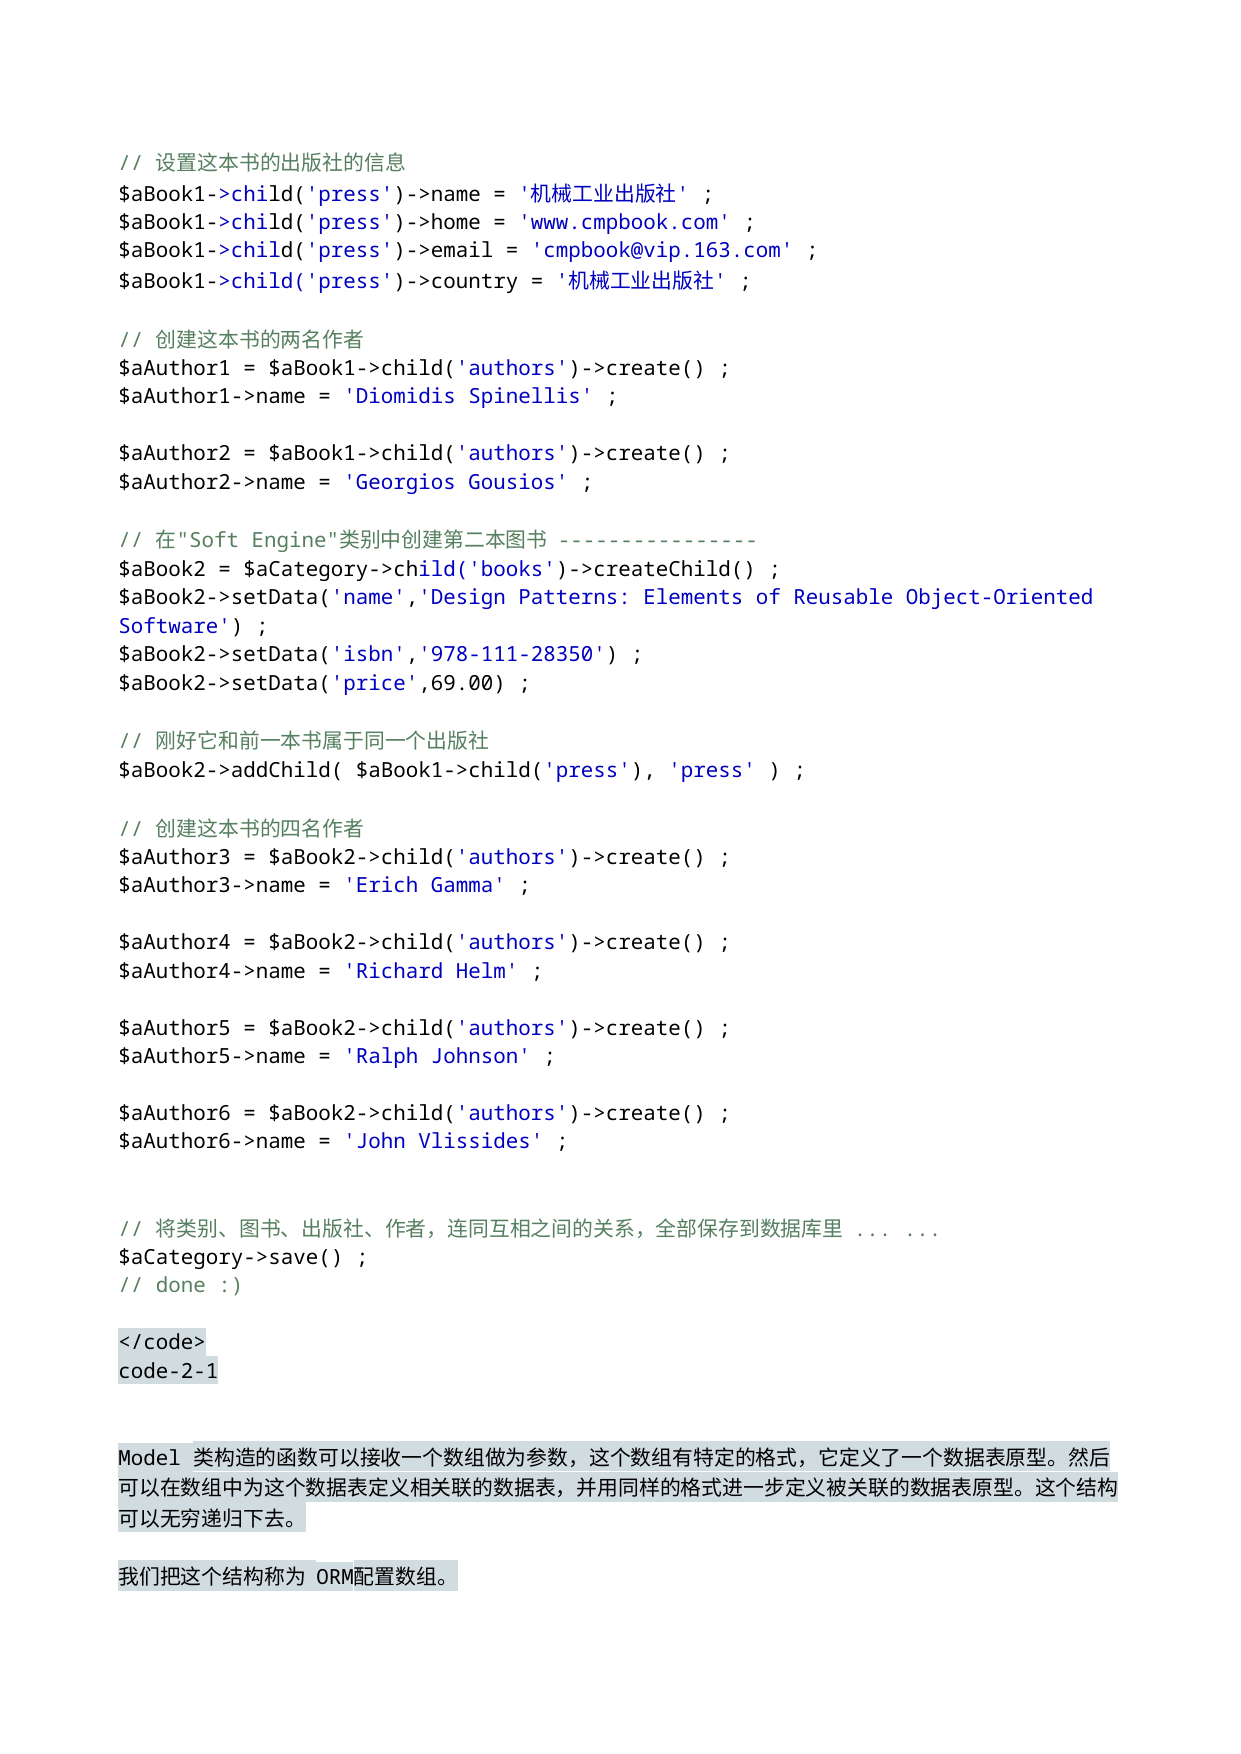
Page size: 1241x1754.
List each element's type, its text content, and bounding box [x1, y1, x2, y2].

text $aAuthor2->name = 'Georgios Gousios' ; [118, 467, 1122, 495]
text $aCategory->save() ; [118, 1242, 1122, 1271]
text // 在"Soft Engine"类别中创建第二本图书 ---------------- [118, 524, 1122, 554]
text $aAuthor6->name = 'John Vlissides' ; [118, 1127, 1122, 1155]
text // 创建这本书的两名作者 [118, 323, 1122, 353]
text $aAuthor3->name = 'Erich Gamma' ; [118, 871, 1122, 899]
text 我们把这个结构称为 ORM配置数组。 [118, 1560, 1122, 1591]
text $aBook2 = $aCategory->child('books')->createChild() ; [118, 554, 1122, 582]
text $aAuthor4->name = 'Richard Helm' ; [118, 956, 1122, 984]
text $aBook1->child('press')->home = 'www.cmpbook.com' ; [118, 207, 1122, 236]
text Model 类构造的函数可以接收一个数组做为参数，这个数组有特定的格式，它定义了一个数据表原型。然后可以在数组中为这个数据表定义相关联的数据表，并用同样的格式进一步定义被关联的数据表原型。这个结构可以无穷递归下去。 [118, 1441, 1122, 1532]
text // done :) [118, 1271, 1122, 1299]
text $aBook2->setData('name','Design Patterns: Elements of Reusable Object-Oriented Software') ; [118, 582, 1122, 639]
text // 创建这本书的四名作者 [118, 812, 1122, 842]
text $aBook1->child('press')->email = 'cmpbook@vip.163.com' ; [118, 236, 1122, 264]
text $aAuthor1->name = 'Diomidis Spinellis' ; [118, 382, 1122, 410]
text $aAuthor5->name = 'Ralph Johnson' ; [118, 1041, 1122, 1070]
text $aAuthor1 = $aBook1->child('authors')->create() ; [118, 353, 1122, 382]
text $aBook2->setData('price',69.00) ; [118, 668, 1122, 696]
text $aBook2->setData('isbn','978-111-28350') ; [118, 639, 1122, 668]
text $aAuthor3 = $aBook2->child('authors')->create() ; [118, 842, 1122, 871]
text // 将类别、图书、出版社、作者，连同互相之间的关系，全部保存到数据库里 ... ... [118, 1212, 1122, 1242]
text $aAuthor5 = $aBook2->child('authors')->create() ; [118, 1013, 1122, 1041]
text // 刚好它和前一本书属于同一个出版社 [118, 725, 1122, 755]
text $aBook1->child('press')->country = '机械工业出版社' ; [118, 264, 1122, 294]
text $aBook2->addChild( $aBook1->child('press'), 'press' ) ; [118, 755, 1122, 783]
text code-2-1 [118, 1356, 1122, 1384]
text </code> [118, 1327, 1122, 1356]
text $aAuthor6 = $aBook2->child('authors')->create() ; [118, 1098, 1122, 1127]
text $aAuthor4 = $aBook2->child('authors')->create() ; [118, 927, 1122, 956]
text $aAuthor2 = $aBook1->child('authors')->create() ; [118, 438, 1122, 467]
text $aBook1->child('press')->name = '机械工业出版社' ; [118, 177, 1122, 207]
text // 设置这本书的出版社的信息 [118, 147, 1122, 177]
